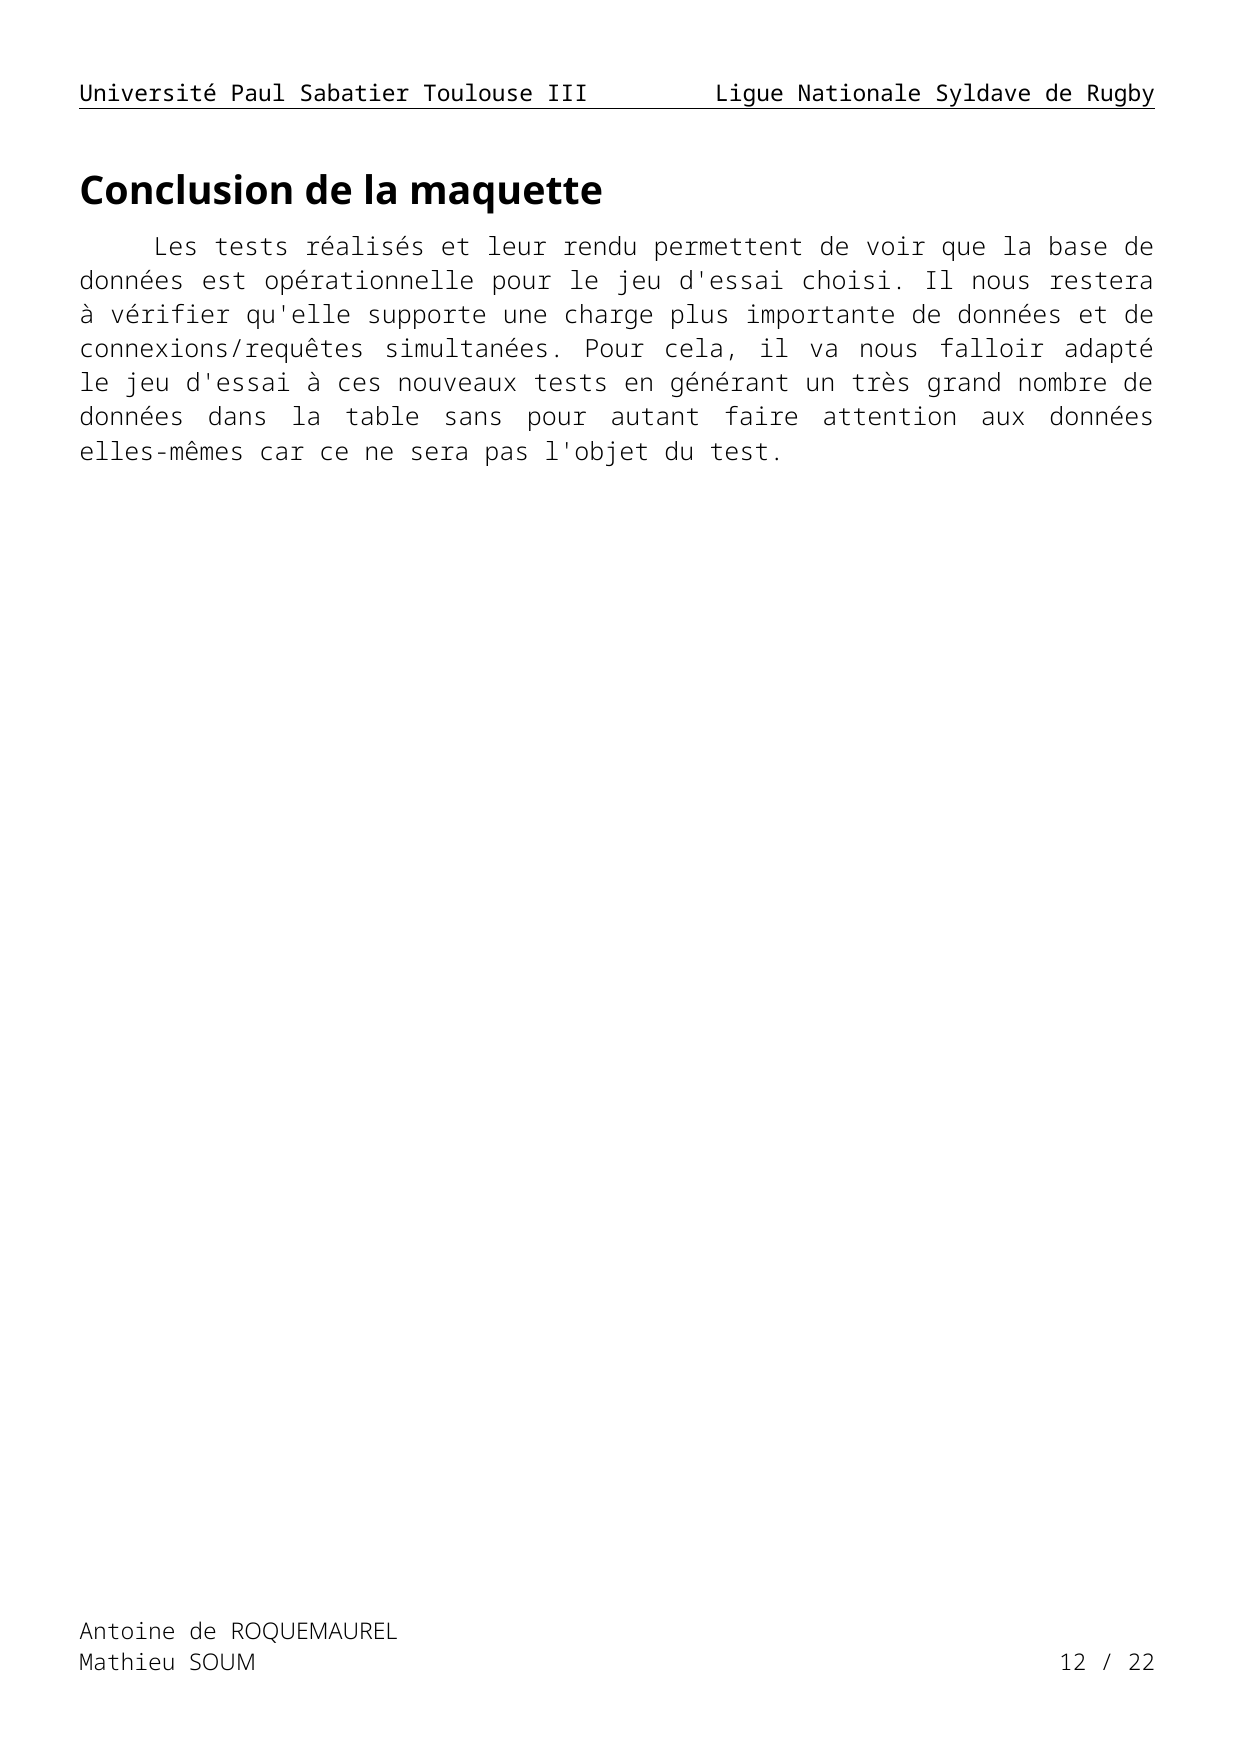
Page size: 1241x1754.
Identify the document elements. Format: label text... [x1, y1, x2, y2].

subtitle Conclusion de la maquette [79, 163, 1155, 216]
text Les tests réalisés et leur rendu permettent de voir que la base de données est opérationnelle pour le jeu d'essai choisi. Il nous restera à vérifier qu'elle supporte une charge plus importante de données et de connexions/requêtes simultanées. Pour cela, il va nous falloir adapté le jeu d'essai à ces nouveaux tests en générant un très grand nombre de données dans la table sans pour autant faire attention aux données elles-mêmes car ce ne sera pas l'objet du test. [79, 229, 1155, 467]
